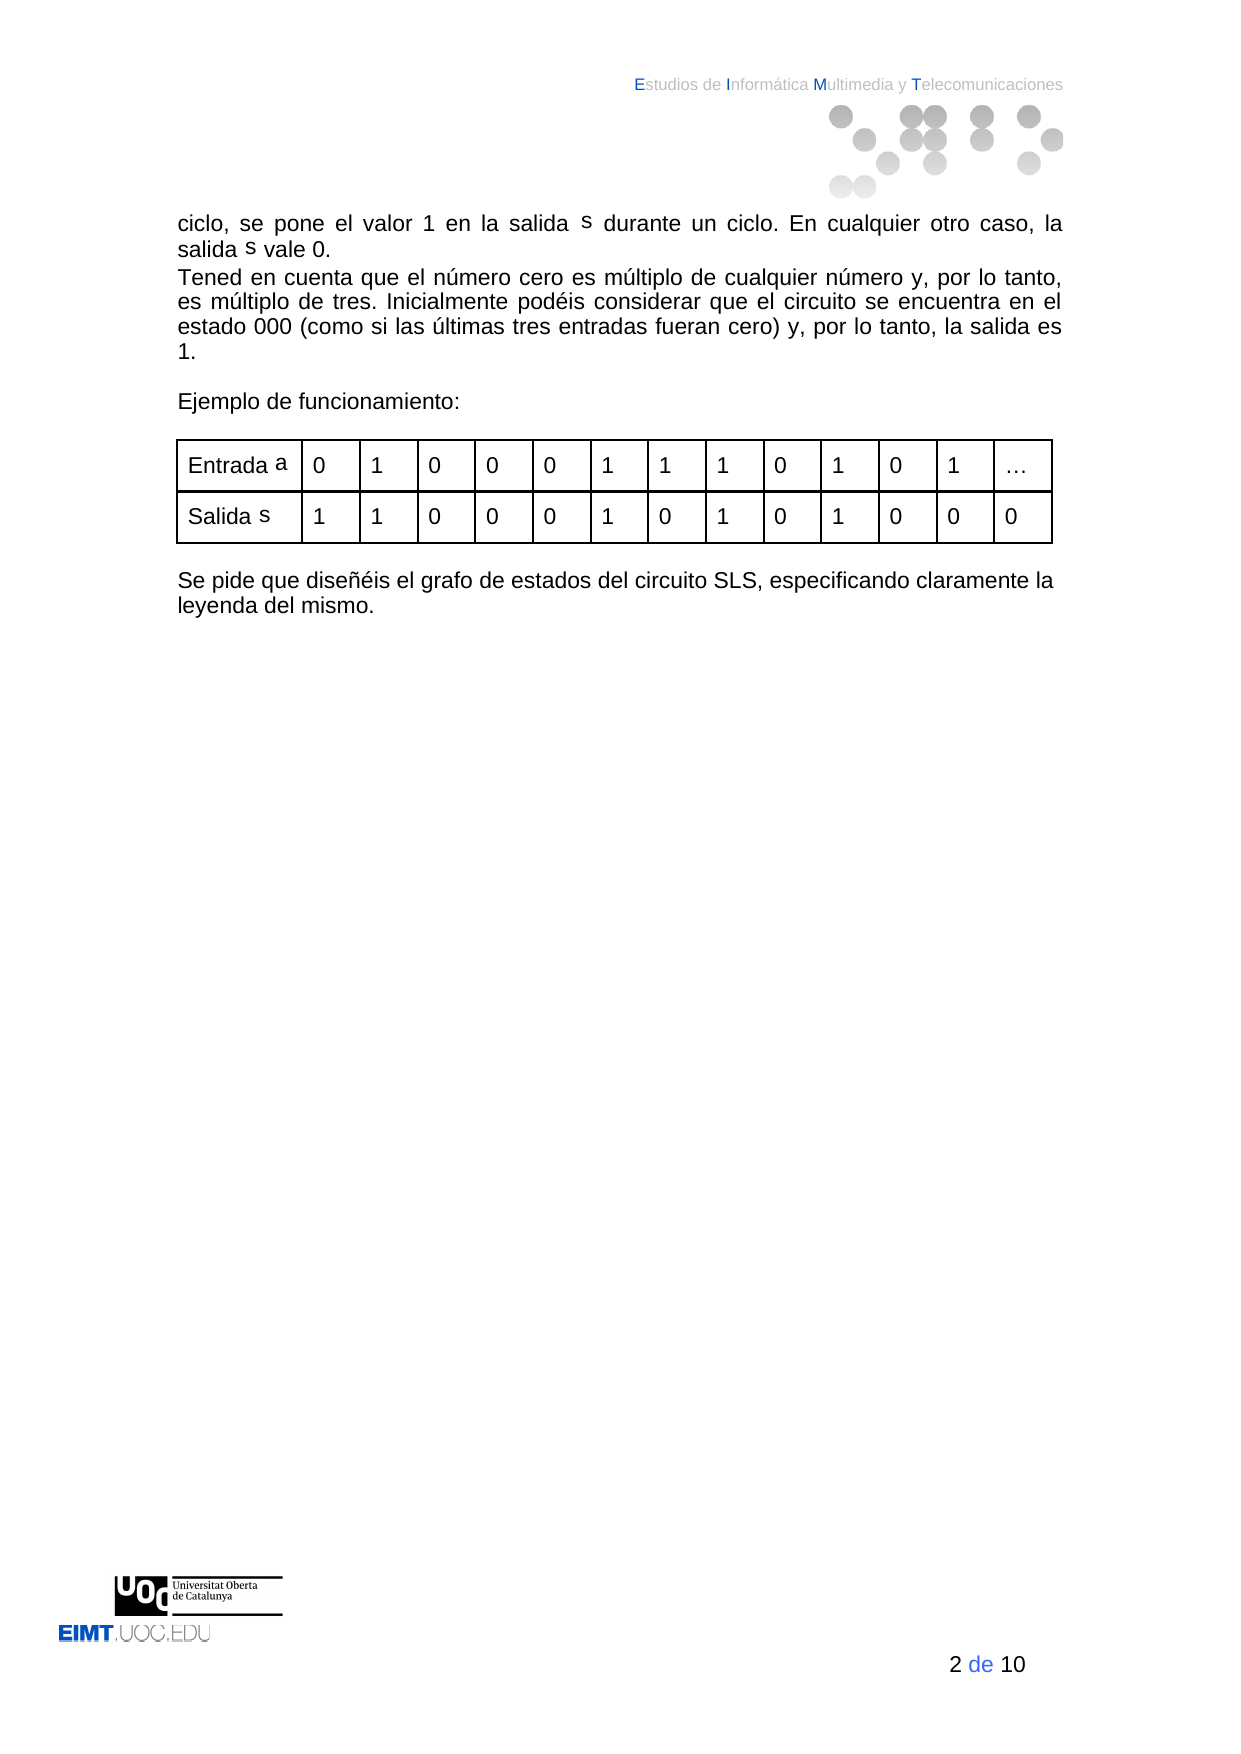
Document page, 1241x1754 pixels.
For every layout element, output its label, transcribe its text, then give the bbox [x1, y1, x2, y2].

table_header 0 [419, 441, 474, 490]
table_cell 0 [880, 493, 936, 542]
table_cell 1 [592, 493, 647, 542]
table_header 0 [880, 441, 936, 490]
table_header 1 [361, 441, 417, 490]
table_header 1 [592, 441, 647, 490]
subtitle Tened en cuenta que el número cero es múltiplo de cualquier número y, por lo tanto, es múltiplo de tres. Inicialmente podéis considerar que el circuito se encuentra en el estado 000 (como si las últimas tres entradas fueran cero) y, por lo tanto, la salida es 1. [177, 264, 1063, 364]
table_cell 0 [476, 493, 532, 542]
picture [829, 94, 1064, 210]
table_header 1 [938, 441, 993, 490]
table_cell 0 [419, 493, 474, 542]
table_cell 0 [534, 493, 590, 542]
table_header … [995, 441, 1051, 490]
table_cell 1 [822, 493, 878, 542]
table_cell 1 [303, 493, 359, 542]
table_header 1 [649, 441, 705, 490]
table_header 1 [707, 441, 763, 490]
table_cell 0 [649, 493, 705, 542]
subtitle leyenda del mismo. [177, 594, 1063, 619]
table_header 0 [765, 441, 820, 490]
table_header 1 [822, 441, 878, 490]
table_header Entrada a [178, 441, 301, 490]
table_cell 0 [765, 493, 820, 542]
table_cell Salida s [178, 493, 301, 542]
table_header 0 [476, 441, 532, 490]
picture [59, 1567, 285, 1642]
table_cell 1 [707, 493, 763, 542]
table_header 0 [303, 441, 359, 490]
table_cell 0 [938, 493, 993, 542]
table_header 0 [534, 441, 590, 490]
table_cell 0 [995, 493, 1051, 542]
table_cell 1 [361, 493, 417, 542]
subtitle Se pide que diseñéis el grafo de estados del circuito SLS, especificando claramente la [177, 569, 1063, 594]
subtitle Ejemplo de funcionamiento: [177, 389, 1063, 414]
subtitle ciclo, se pone el valor 1 en la salida s durante un ciclo. En cualquier otro caso, la salida s vale 0. [177, 210, 1063, 264]
